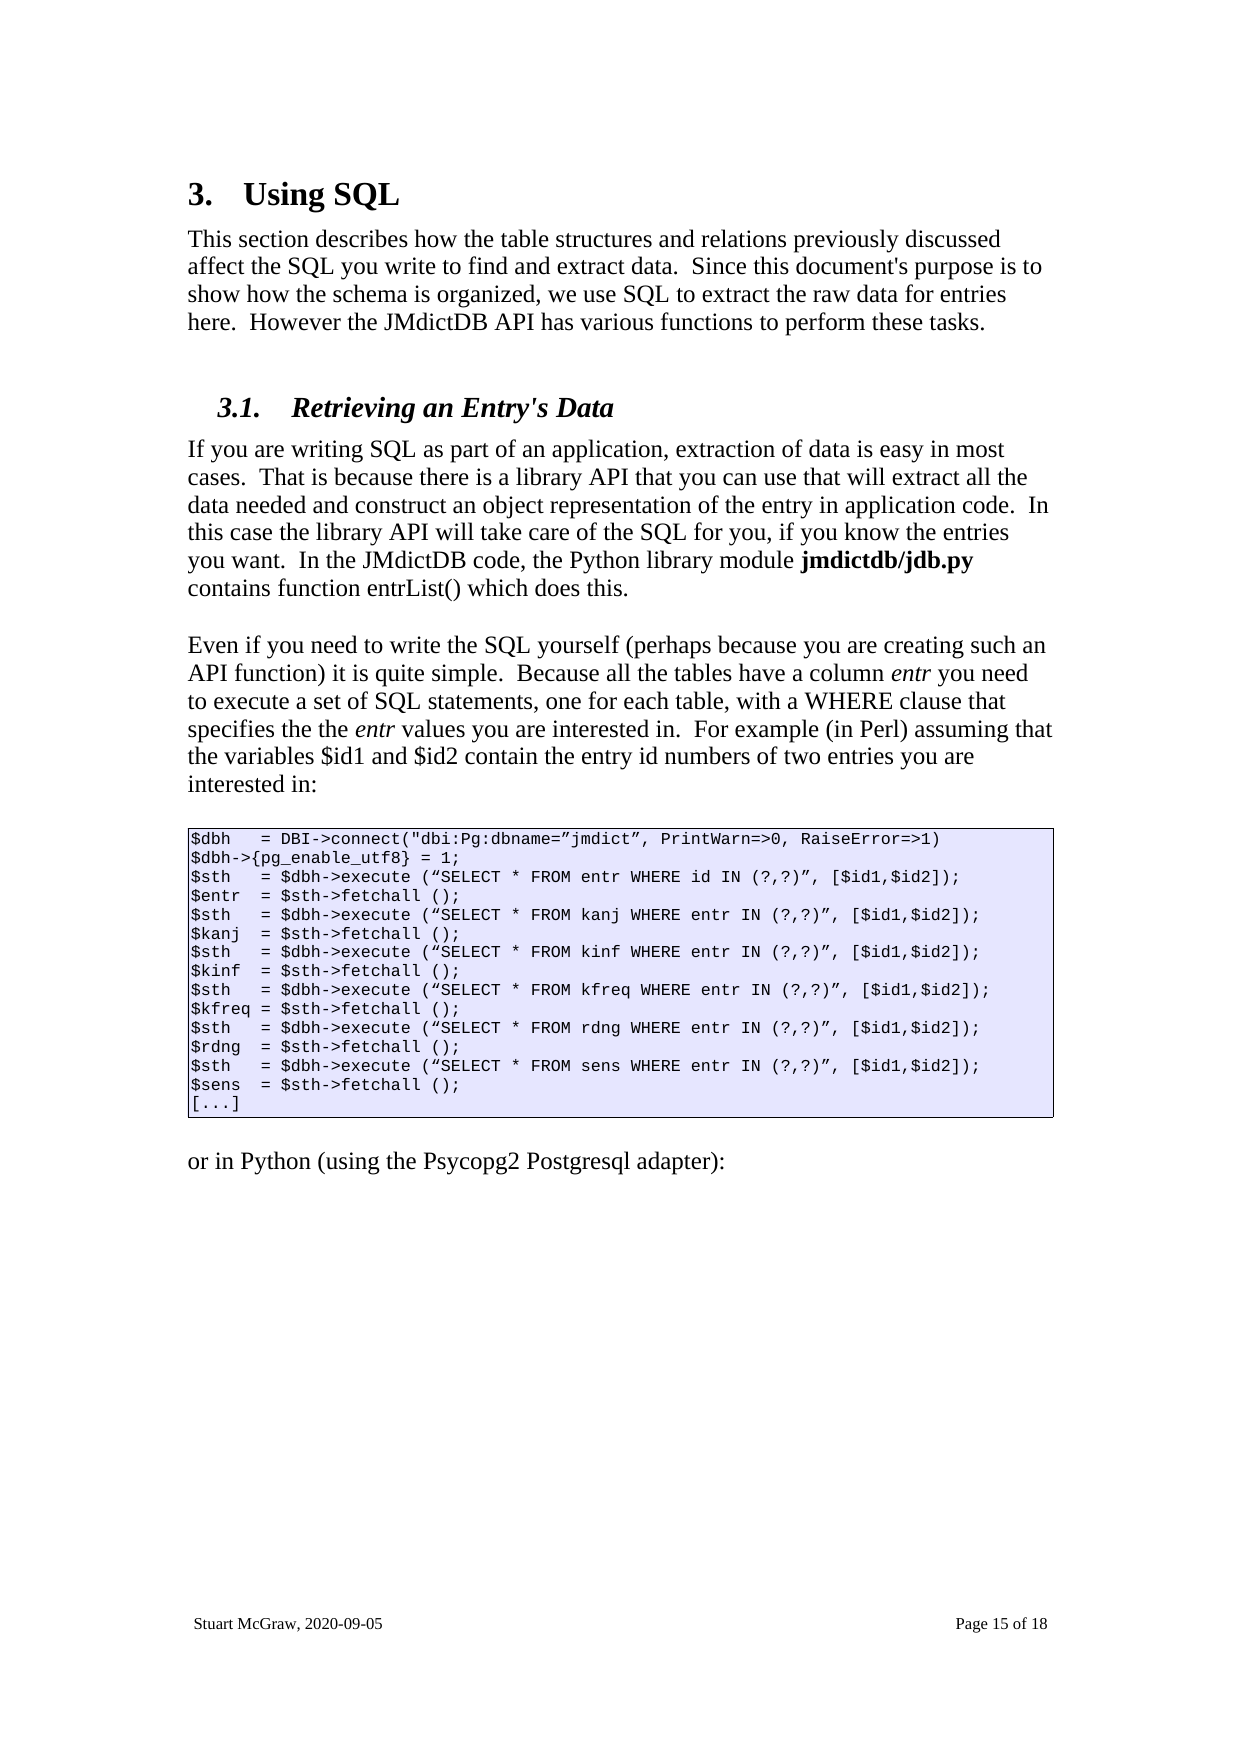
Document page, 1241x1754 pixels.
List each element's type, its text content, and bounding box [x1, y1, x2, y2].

text This section describes how the table structures and relations previously discussed affect the SQL you write to find and extract data. Since this document's purpose is to show how the schema is organized, we use SQL to extract the raw data for entries here. However the JMdictDB API has various functions to perform these tasks. [187, 225, 1053, 336]
subtitle Using SQL [187, 176, 1053, 213]
subtitle Retrieving an Entry's Data [187, 391, 1053, 423]
text If you are writing SQL as part of an application, extraction of data is easy in most cases. That is because there is a library API that you can use that will extract all the data needed and construct an object representation of the entry in application code. In this case the library API will take care of the SQL for you, if you know the entries you want. In the JMdictDB code, the Python library module jmdictdb/jdb.py contains function entrList() which does this. [187, 435, 1053, 602]
text Even if you need to write the SQL yourself (perhaps because you are creating such an API function) it is quite simple. Because all the tables have a column entr you need to execute a set of SQL statements, one for each table, with a WHERE clause that specifies the the entr values you are interested in. For example (in Perl) assuming that the variables $id1 and $id2 contain the entry id numbers of two entries you are interested in: [187, 632, 1053, 798]
text $dbh = DBI->connect("dbi:Pg:dbname=”jmdict”, PrintWarn=>0, RaiseError=>1) $dbh->{pg_enable_utf8} = 1; $sth = $dbh->execute (“SELECT * FROM entr WHERE id IN (?,?)”, [$id1,$id2]); $entr = $sth->fetchall (); $sth = $dbh->execute (“SELECT * FROM kanj WHERE entr IN (?,?)”, [$id1,$id2]); $kanj = $sth->fetchall (); $sth = $dbh->execute (“SELECT * FROM kinf WHERE entr IN (?,?)”, [$id1,$id2]); $kinf = $sth->fetchall (); $sth = $dbh->execute (“SELECT * FROM kfreq WHERE entr IN (?,?)”, [$id1,$id2]); $kfreq = $sth->fetchall (); $sth = $dbh->execute (“SELECT * FROM rdng WHERE entr IN (?,?)”, [$id1,$id2]); $rdng = $sth->fetchall (); $sth = $dbh->execute (“SELECT * FROM sens WHERE entr IN (?,?)”, [$id1,$id2]); $sens = $sth->fetchall (); [...] [189, 829, 1053, 1117]
text or in Python (using the Psycopg2 Postgresql adapter): [187, 1147, 1053, 1174]
